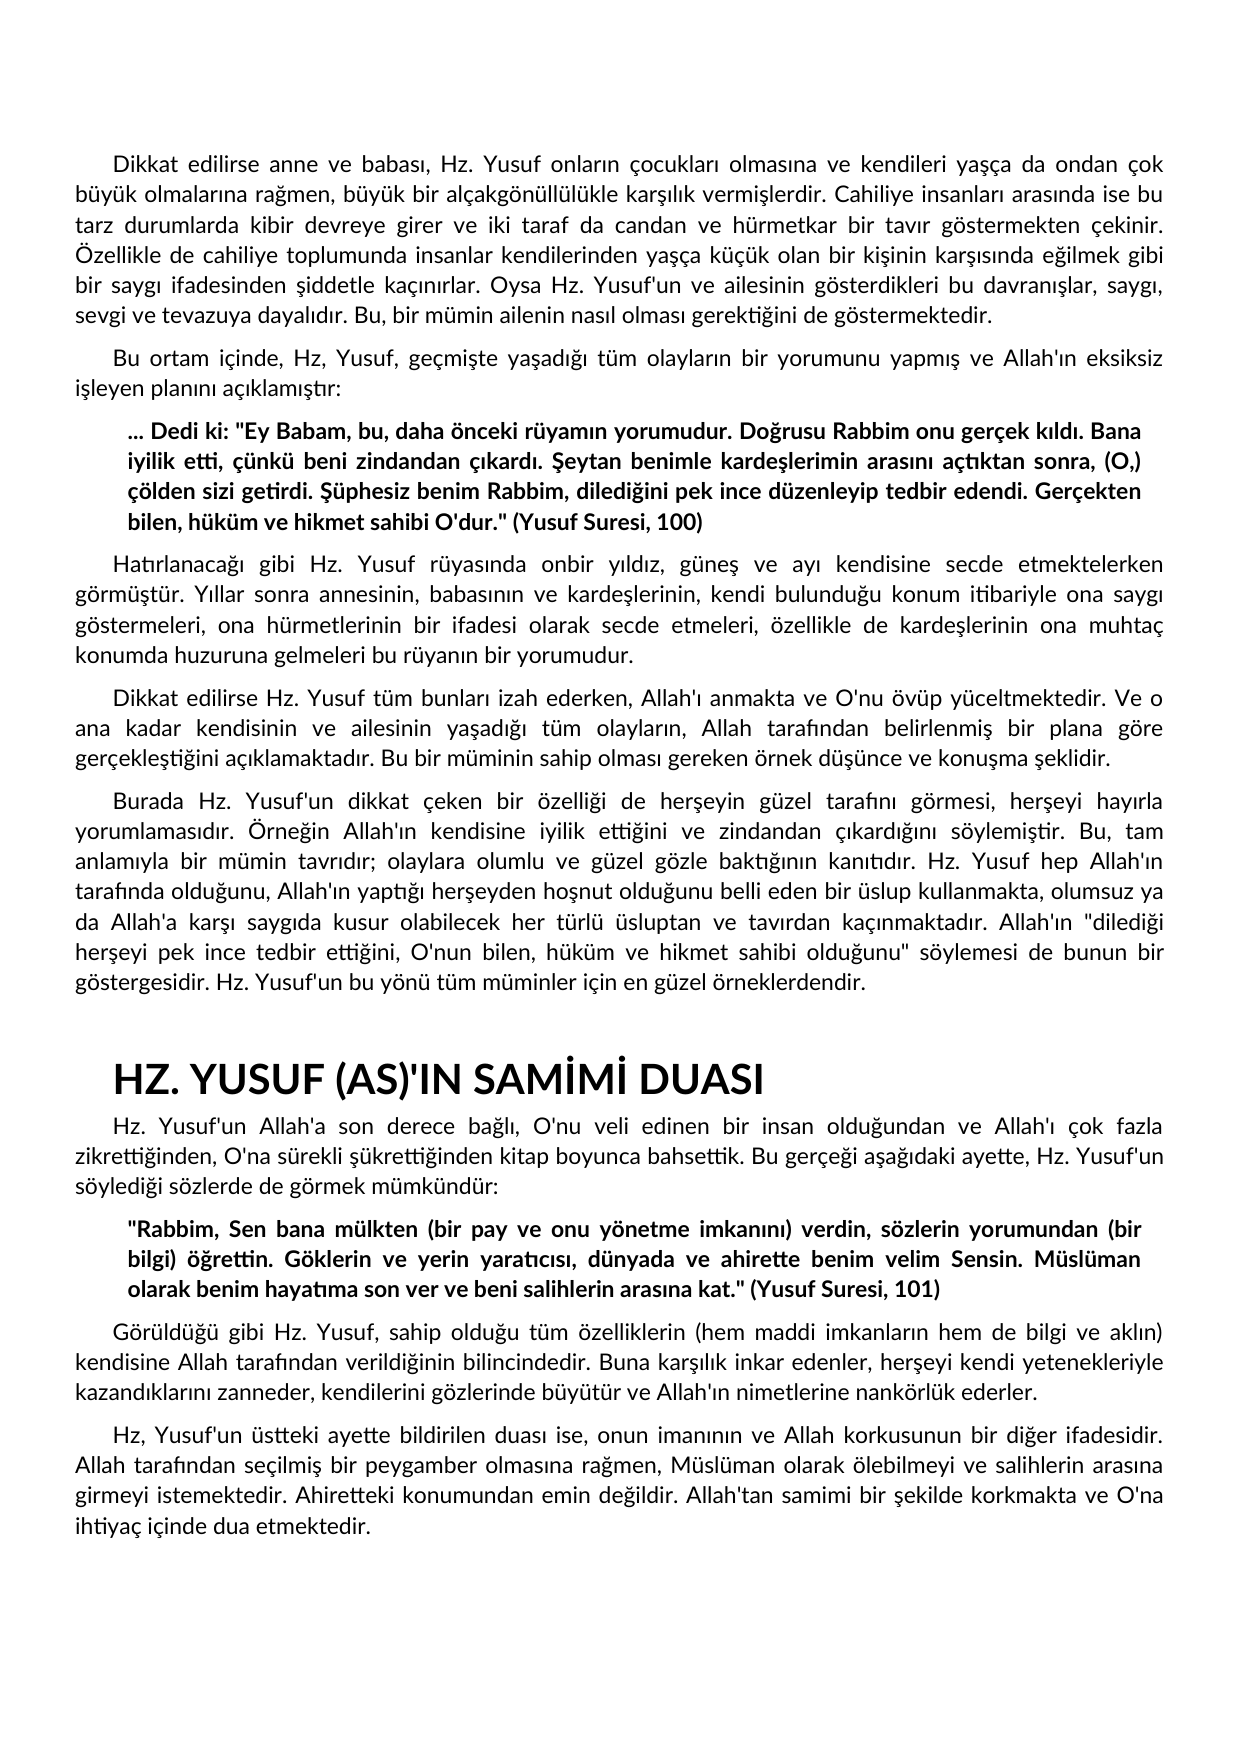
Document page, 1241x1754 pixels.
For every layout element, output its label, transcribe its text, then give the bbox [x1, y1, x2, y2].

text ... Dedi ki: "Ey Babam, bu, daha önceki rüyamın yorumudur. Doğrusu Rabbim onu gerçek kıldı. Bana iyilik etti, çünkü beni zindandan çıkardı. Şeytan benimle kardeşlerimin arasını açtıktan sonra, (O,) çölden sizi getirdi. Şüphesiz benim Rabbim, dilediğini pek ince düzenleyip tedbir edendi. Gerçekten bilen, hüküm ve hikmet sahibi O'dur." (Yusuf Suresi, 100) [127, 417, 1143, 535]
text Bu ortam içinde, Hz, Yusuf, geçmişte yaşadığı tüm olayların bir yorumunu yapmış ve Allah'ın eksiksiz işleyen planını açıklamıştır: [75, 344, 1165, 401]
text Dikkat edilirse Hz. Yusuf tüm bunları izah ederken, Allah'ı anmakta ve O'nu övüp yüceltmektedir. Ve o ana kadar kendisinin ve ailesinin yaşadığı tüm olayların, Allah tarafından belirlenmiş bir plana göre gerçekleştiğini açıklamaktadır. Bu bir müminin sahip olması gereken örnek düşünce ve konuşma şeklidir. [75, 683, 1165, 771]
text Dikkat edilirse anne ve babası, Hz. Yusuf onların çocukları olmasına ve kendileri yaşça da ondan çok büyük olmalarına rağmen, büyük bir alçakgönüllülükle karşılık vermişlerdir. Cahiliye insanları arasında ise bu tarz durumlarda kibir devreye girer ve iki taraf da candan ve hürmetkar bir tavır göstermekten çekinir. Özellikle de cahiliye toplumunda insanlar kendilerinden yaşça küçük olan bir kişinin karşısında eğilmek gibi bir saygı ifadesinden şiddetle kaçınırlar. Oysa Hz. Yusuf'un ve ailesinin gösterdikleri bu davranışlar, saygı, sevgi ve tevazuya dayalıdır. Bu, bir mümin ailenin nasıl olması gerektiğini de göstermektedir. [75, 150, 1165, 328]
text Burada Hz. Yusuf'un dikkat çeken bir özelliği de herşeyin güzel tarafını görmesi, herşeyi hayırla yorumlamasıdır. Örneğin Allah'ın kendisine iyilik ettiğini ve zindandan çıkardığını söylemiştir. Bu, tam anlamıyla bir mümin tavrıdır; olaylara olumlu ve güzel gözle baktığının kanıtıdır. Hz. Yusuf hep Allah'ın tarafında olduğunu, Allah'ın yaptığı herşeyden hoşnut olduğunu belli eden bir üslup kullanmakta, olumsuz ya da Allah'a karşı saygıda kusur olabilecek her türlü üsluptan ve tavırdan kaçınmaktadır. Allah'ın "dilediği herşeyi pek ince tedbir ettiğini, O'nun bilen, hüküm ve hikmet sahibi olduğunu" söylemesi de bunun bir göstergesidir. Hz. Yusuf'un bu yönü tüm müminler için en güzel örneklerdendir. [75, 786, 1165, 995]
text Hz. Yusuf'un Allah'a son derece bağlı, O'nu veli edinen bir insan olduğundan ve Allah'ı çok fazla zikrettiğinden, O'na sürekli şükrettiğinden kitap boyunca bahsettik. Bu gerçeği aşağıdaki ayette, Hz. Yusuf'un söylediği sözlerde de görmek mümkündür: [75, 1111, 1165, 1199]
text "Rabbim, Sen bana mülkten (bir pay ve onu yönetme imkanını) verdin, sözlerin yorumundan (bir bilgi) öğrettin. Göklerin ve yerin yaratıcısı, dünyada ve ahirette benim velim Sensin. Müslüman olarak benim hayatıma son ver ve beni salihlerin arasına kat." (Yusuf Suresi, 101) [127, 1214, 1143, 1302]
text Hatırlanacağı gibi Hz. Yusuf rüyasında onbir yıldız, güneş ve ayı kendisine secde etmektelerken görmüştür. Yıllar sonra annesinin, babasının ve kardeşlerinin, kendi bulunduğu konum itibariyle ona saygı göstermeleri, ona hürmetlerinin bir ifadesi olarak secde etmeleri, özellikle de kardeşlerinin ona muhtaç konumda huzuruna gelmeleri bu rüyanın bir yorumudur. [75, 550, 1165, 668]
text Görüldüğü gibi Hz. Yusuf, sahip olduğu tüm özelliklerin (hem maddi imkanların hem de bilgi ve aklın) kendisine Allah tarafından verildiğinin bilincindedir. Buna karşılık inkar edenler, herşeyi kendi yetenekleriyle kazandıklarını zanneder, kendilerini gözlerinde büyütür ve Allah'ın nimetlerine nankörlük ederler. [75, 1318, 1165, 1406]
text Hz, Yusuf'un üstteki ayette bildirilen duası ise, onun imanının ve Allah korkusunun bir diğer ifadesidir. Allah tarafından seçilmiş bir peygamber olmasına rağmen, Müslüman olarak ölebilmeyi ve salihlerin arasına girmeyi istemektedir. Ahiretteki konumundan emin değildir. Allah'tan samimi bir şekilde korkmakta ve O'na ihtiyaç içinde dua etmektedir. [75, 1421, 1165, 1539]
subtitle HZ. YUSUF (AS)'IN SAMİMİ DUASI [112, 1053, 1165, 1103]
